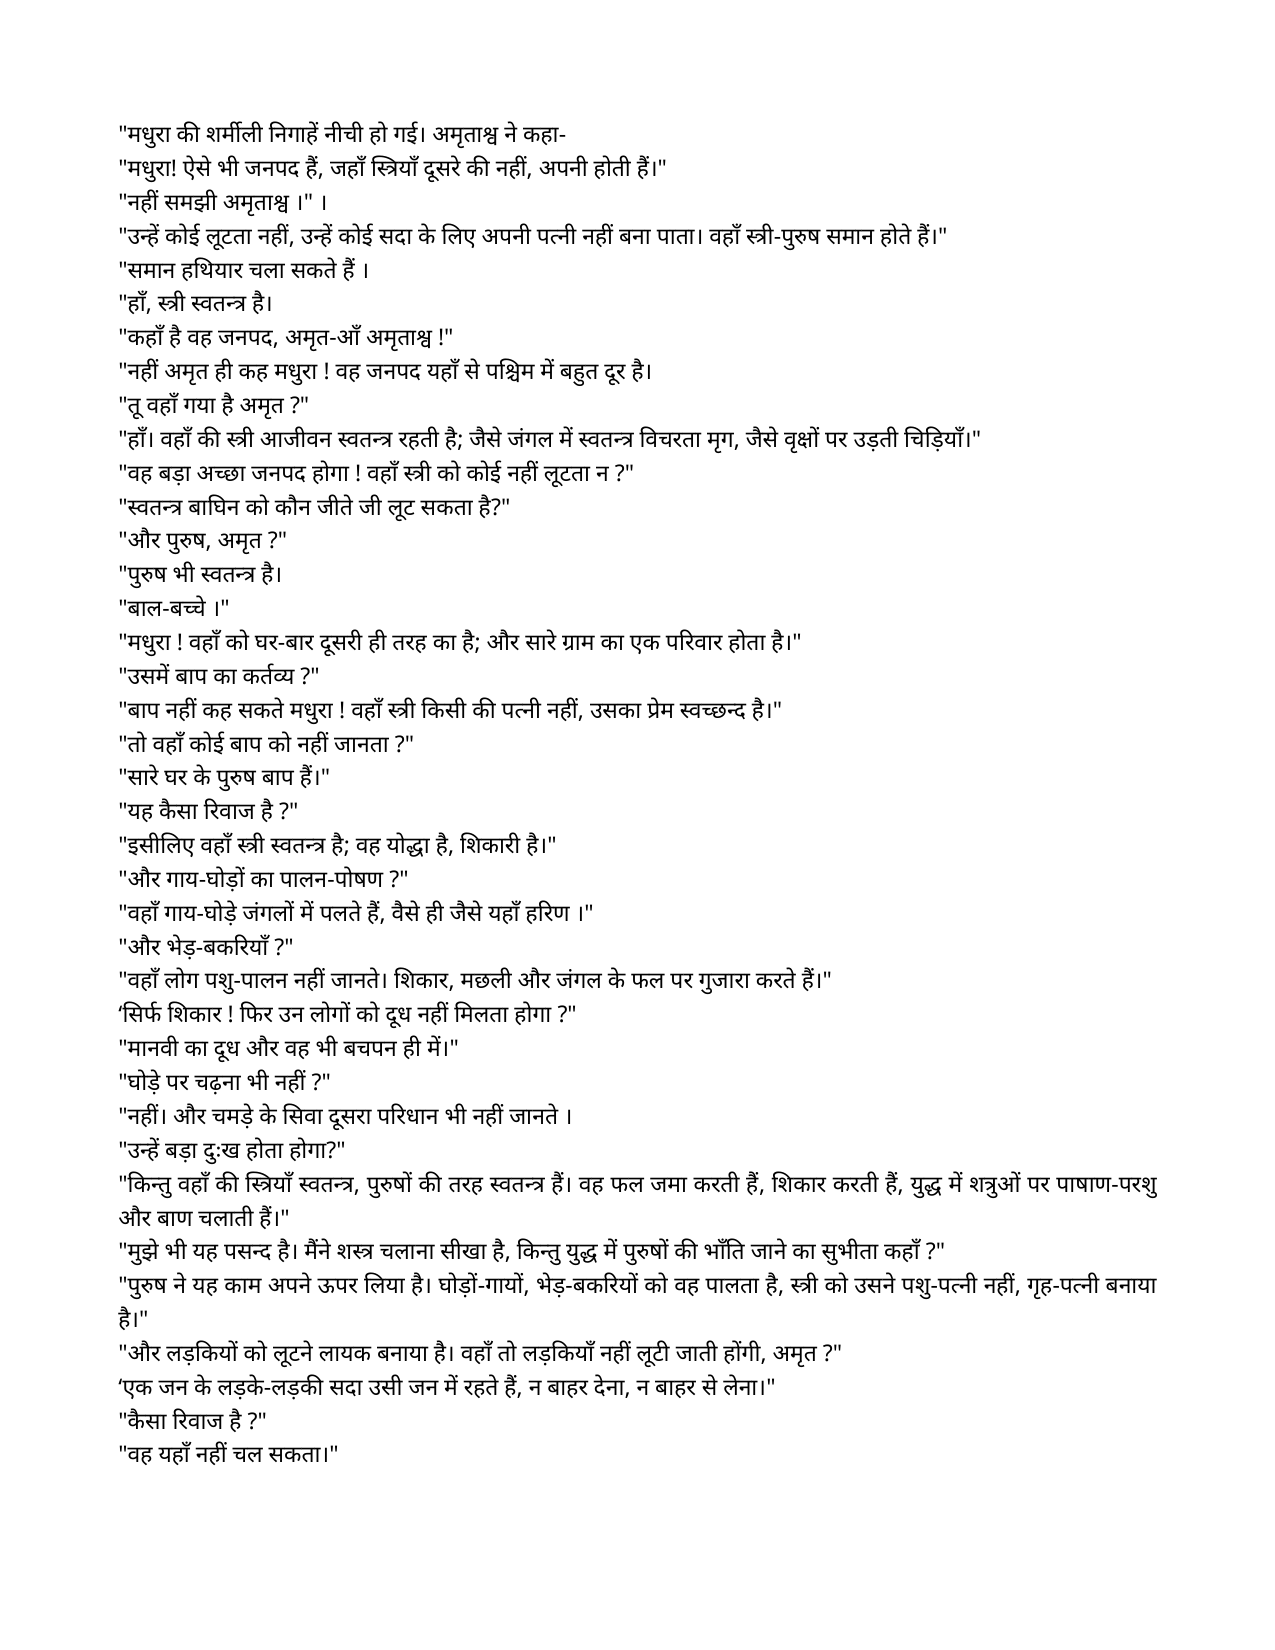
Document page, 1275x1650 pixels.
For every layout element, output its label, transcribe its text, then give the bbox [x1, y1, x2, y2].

text "और भेड़-बकरियाँ ?" [118, 931, 1157, 964]
text "वह यहाँ नहीं चल सकता।" [118, 1438, 1157, 1472]
text "हाँ। वहाँ की स्त्री आजीवन स्वतन्त्र रहती है; जैसे जंगल में स्वतन्त्र विचरता मृग, जैसे वृक्षों पर उड़ती चिड़ियाँ।" [118, 423, 1157, 457]
text "घोड़े पर चढ़ना भी नहीं ?" [118, 1066, 1157, 1100]
text "पुरुष ने यह काम अपने ऊपर लिया है। घोड़ों-गायों, भेड़-बकरियों को वह पालता है, स्त्री को उसने पशु-पत्नी नहीं, गृह-पत्नी बनाया है।" [118, 1269, 1157, 1337]
text "मधुरा ! वहाँ को घर-बार दूसरी ही तरह का है; और सारे ग्राम का एक परिवार होता है।" [118, 626, 1157, 660]
text "उन्हें कोई लूटता नहीं, उन्हें कोई सदा के लिए अपनी पत्नी नहीं बना पाता। वहाँ स्त्री-पुरुष समान होते हैं।" [118, 220, 1157, 253]
text "मानवी का दूध और वह भी बचपन ही में।" [118, 1032, 1157, 1066]
text "किन्तु वहाँ की स्त्रियाँ स्वतन्त्र, पुरुषों की तरह स्वतन्त्र हैं। वह फल जमा करती हैं, शिकार करती हैं, युद्ध में शत्रुओं पर पाषाण-परशु और बाण चलाती हैं।" [118, 1168, 1157, 1235]
text "सारे घर के पुरुष बाप हैं।" [118, 761, 1157, 795]
text "बाल-बच्चे ।" [118, 592, 1157, 626]
text "मधुरा की शर्मीली निगाहें नीची हो गई। अमृताश्व ने कहा- [118, 118, 1157, 152]
text "यह कैसा रिवाज है ?" [118, 795, 1157, 829]
text "वहाँ गाय-घोड़े जंगलों में पलते हैं, वैसे ही जैसे यहाँ हरिण ।" [118, 897, 1157, 931]
text "कैसा रिवाज है ?" [118, 1404, 1157, 1438]
text "हाँ, स्त्री स्वतन्त्र है। [118, 287, 1157, 321]
text "और गाय-घोड़ों का पालन-पोषण ?" [118, 863, 1157, 897]
text "और पुरुष, अमृत ?" [118, 524, 1157, 558]
text "नहीं अमृत ही कह मधुरा ! वह जनपद यहाँ से पश्चिम में बहुत दूर है। [118, 355, 1157, 389]
text "नहीं समझी अमृताश्व ।" । [118, 186, 1157, 220]
text "मधुरा! ऐसे भी जनपद हैं, जहाँ स्त्रियाँ दूसरे की नहीं, अपनी होती हैं।" [118, 152, 1157, 186]
text "वहाँ लोग पशु-पालन नहीं जानते। शिकार, मछली और जंगल के फल पर गुजारा करते हैं।" [118, 964, 1157, 998]
text "कहाँ है वह जनपद, अमृत-आँ अमृताश्व !" [118, 321, 1157, 355]
text "समान हथियार चला सकते हैं । [118, 253, 1157, 287]
text ‘एक जन के लड़के-लड़की सदा उसी जन में रहते हैं, न बाहर देना, न बाहर से लेना।" [118, 1371, 1157, 1404]
text "मुझे भी यह पसन्द है। मैंने शस्त्र चलाना सीखा है, किन्तु युद्ध में पुरुषों की भाँति जाने का सुभीता कहाँ ?" [118, 1235, 1157, 1269]
text "वह बड़ा अच्छा जनपद होगा ! वहाँ स्त्री को कोई नहीं लूटता न ?" [118, 457, 1157, 491]
text ‘सिर्फ शिकार ! फिर उन लोगों को दूध नहीं मिलता होगा ?" [118, 998, 1157, 1032]
text "स्वतन्त्र बाघिन को कौन जीते जी लूट सकता है?" [118, 491, 1157, 524]
text "उसमें बाप का कर्तव्य ?" [118, 660, 1157, 694]
text "तो वहाँ कोई बाप को नहीं जानता ?" [118, 727, 1157, 761]
text "पुरुष भी स्वतन्त्र है। [118, 558, 1157, 592]
text "इसीलिए वहाँ स्त्री स्वतन्त्र है; वह योद्धा है, शिकारी है।" [118, 829, 1157, 863]
text "नहीं। और चमड़े के सिवा दूसरा परिधान भी नहीं जानते । [118, 1100, 1157, 1134]
text "तू वहाँ गया है अमृत ?" [118, 389, 1157, 423]
text "उन्हें बड़ा दुःख होता होगा?" [118, 1134, 1157, 1168]
text "बाप नहीं कह सकते मधुरा ! वहाँ स्त्री किसी की पत्नी नहीं, उसका प्रेम स्वच्छन्द है।" [118, 694, 1157, 727]
text "और लड़कियों को लूटने लायक बनाया है। वहाँ तो लड़कियाँ नहीं लूटी जाती होंगी, अमृत ?" [118, 1337, 1157, 1371]
